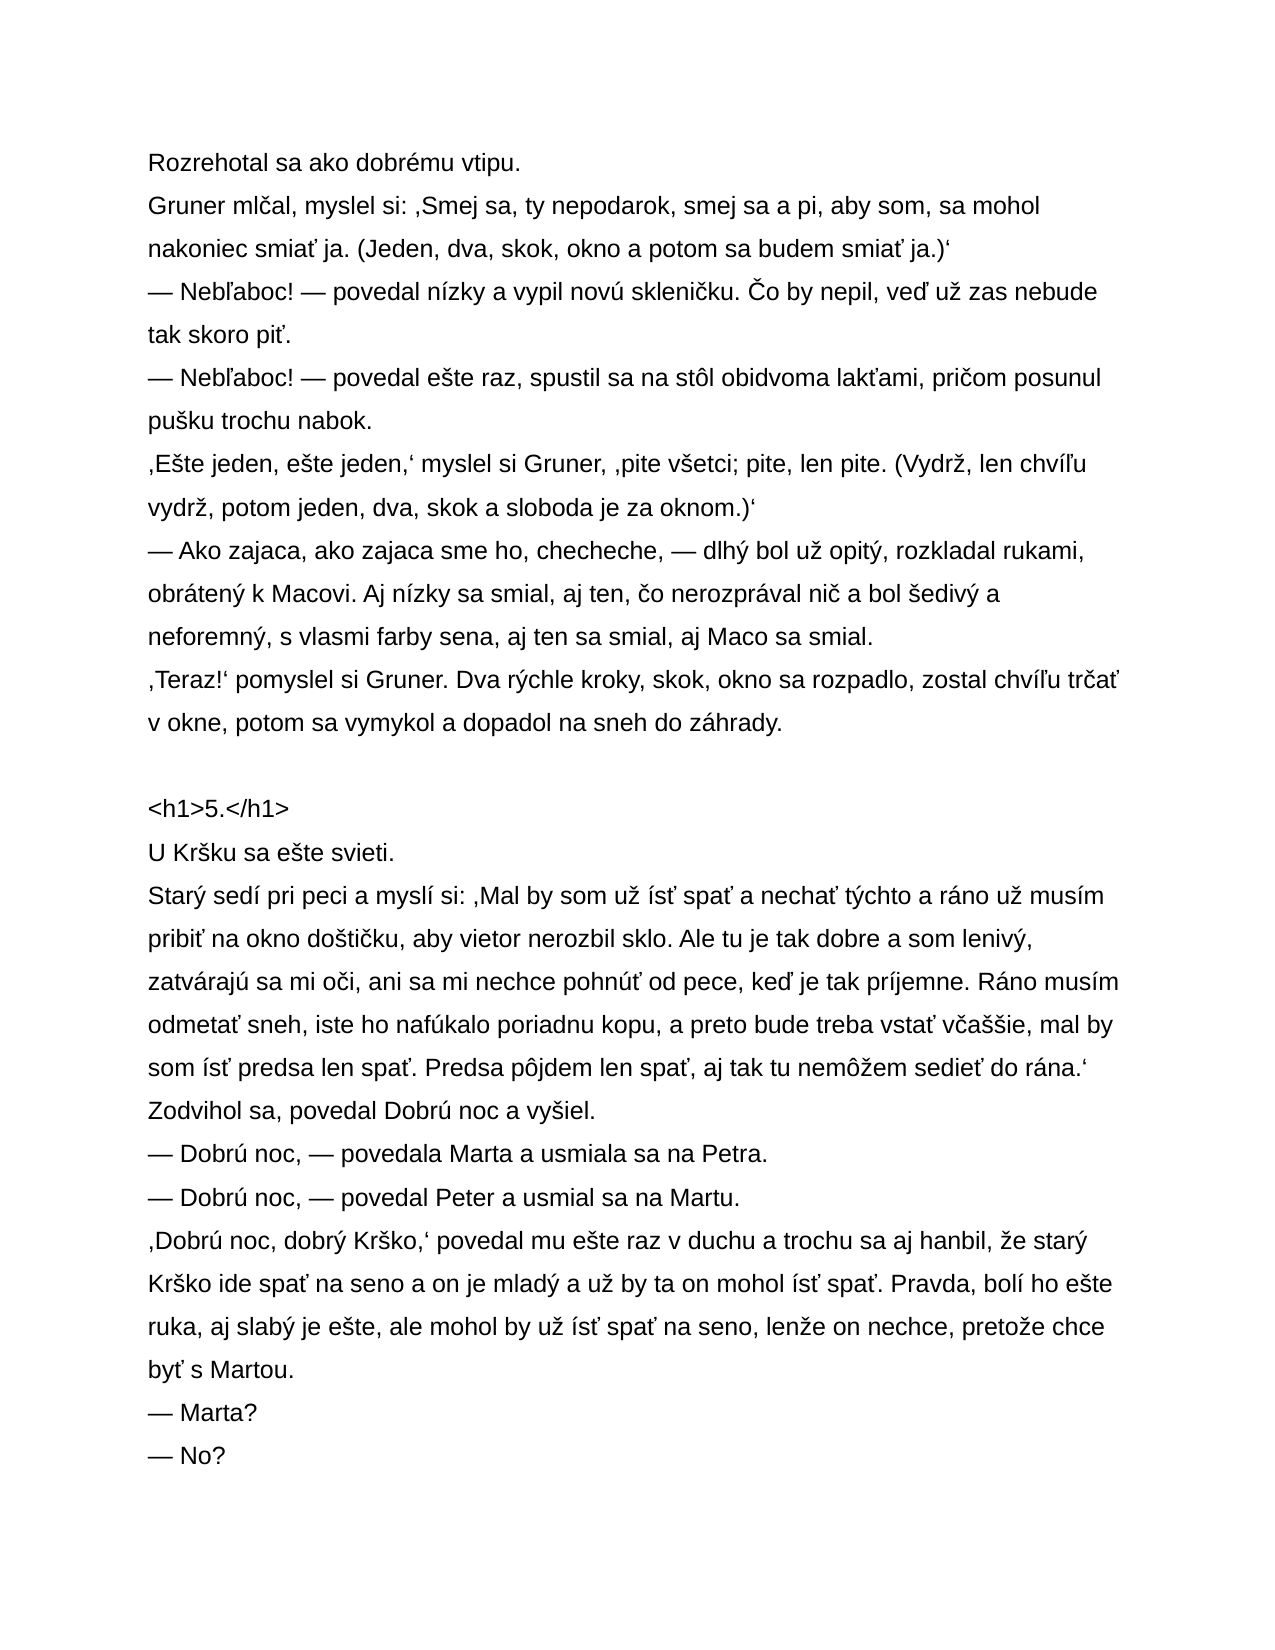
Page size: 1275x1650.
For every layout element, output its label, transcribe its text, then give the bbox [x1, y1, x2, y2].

text — Dobrú noc, — povedala Marta a usmiala sa na Petra. [148, 1139, 1127, 1168]
text ,Dobrú noc, dobrý Krško,‘ povedal mu ešte raz v duchu a trochu sa aj hanbil, že starý Krško ide spať na seno a on je mladý a už by ta on mohol ísť spať. Pravda, bolí ho ešte ruka, aj slabý je ešte, ale mohol by už ísť spať na seno, lenže on nechce, pretože chce byť s Martou. [148, 1226, 1127, 1384]
text Gruner mlčal, myslel si: ,Smej sa, ty nepodarok, smej sa a pi, aby som, sa mohol nakoniec smiať ja. (Jeden, dva, skok, okno a potom sa budem smiať ja.)‘ [148, 191, 1127, 263]
text <h1>5.</h1> [148, 794, 1127, 823]
text ,Ešte jeden, ešte jeden,‘ myslel si Gruner, ,pite všetci; pite, len pite. (Vydrž, len chvíľu vydrž, potom jeden, dva, skok a sloboda je za oknom.)‘ [148, 449, 1127, 521]
text ,Teraz!‘ pomyslel si Gruner. Dva rýchle kroky, skok, okno sa rozpadlo, zostal chvíľu trčať v okne, potom sa vymykol a dopadol na sneh do záhrady. [148, 665, 1127, 737]
text — No? [148, 1441, 1127, 1470]
text — Nebľaboc! — povedal nízky a vypil novú skleničku. Čo by nepil, veď už zas nebude tak skoro piť. [148, 277, 1127, 349]
text — Marta? [148, 1398, 1127, 1427]
text — Nebľaboc! — povedal ešte raz, spustil sa na stôl obidvoma lakťami, pričom posunul pušku trochu nabok. [148, 363, 1127, 435]
text Zodvihol sa, povedal Dobrú noc a vyšiel. [148, 1096, 1127, 1125]
text — Dobrú noc, — povedal Peter a usmial sa na Martu. [148, 1183, 1127, 1211]
text — Ako zajaca, ako zajaca sme ho, checheche, — dlhý bol už opitý, rozkladal rukami, obrátený k Macovi. Aj nízky sa smial, aj ten, čo nerozprával nič a bol šedivý a neforemný, s vlasmi farby sena, aj ten sa smial, aj Maco sa smial. [148, 536, 1127, 651]
text U Kršku sa ešte svieti. [148, 838, 1127, 866]
text Starý sedí pri peci a myslí si: ,Mal by som už ísť spať a nechať týchto a ráno už musím pribiť na okno doštičku, aby vietor nerozbil sklo. Ale tu je tak dobre a som lenivý, zatvárajú sa mi oči, ani sa mi nechce pohnúť od pece, keď je tak príjemne. Ráno musím odmetať sneh, iste ho nafúkalo poriadnu kopu, a preto bude treba vstať včaššie, mal by som ísť predsa len spať. Predsa pôjdem len spať, aj tak tu nemôžem sedieť do rána.‘ [148, 881, 1127, 1082]
text Rozrehotal sa ako dobrému vtipu. [148, 148, 1127, 176]
